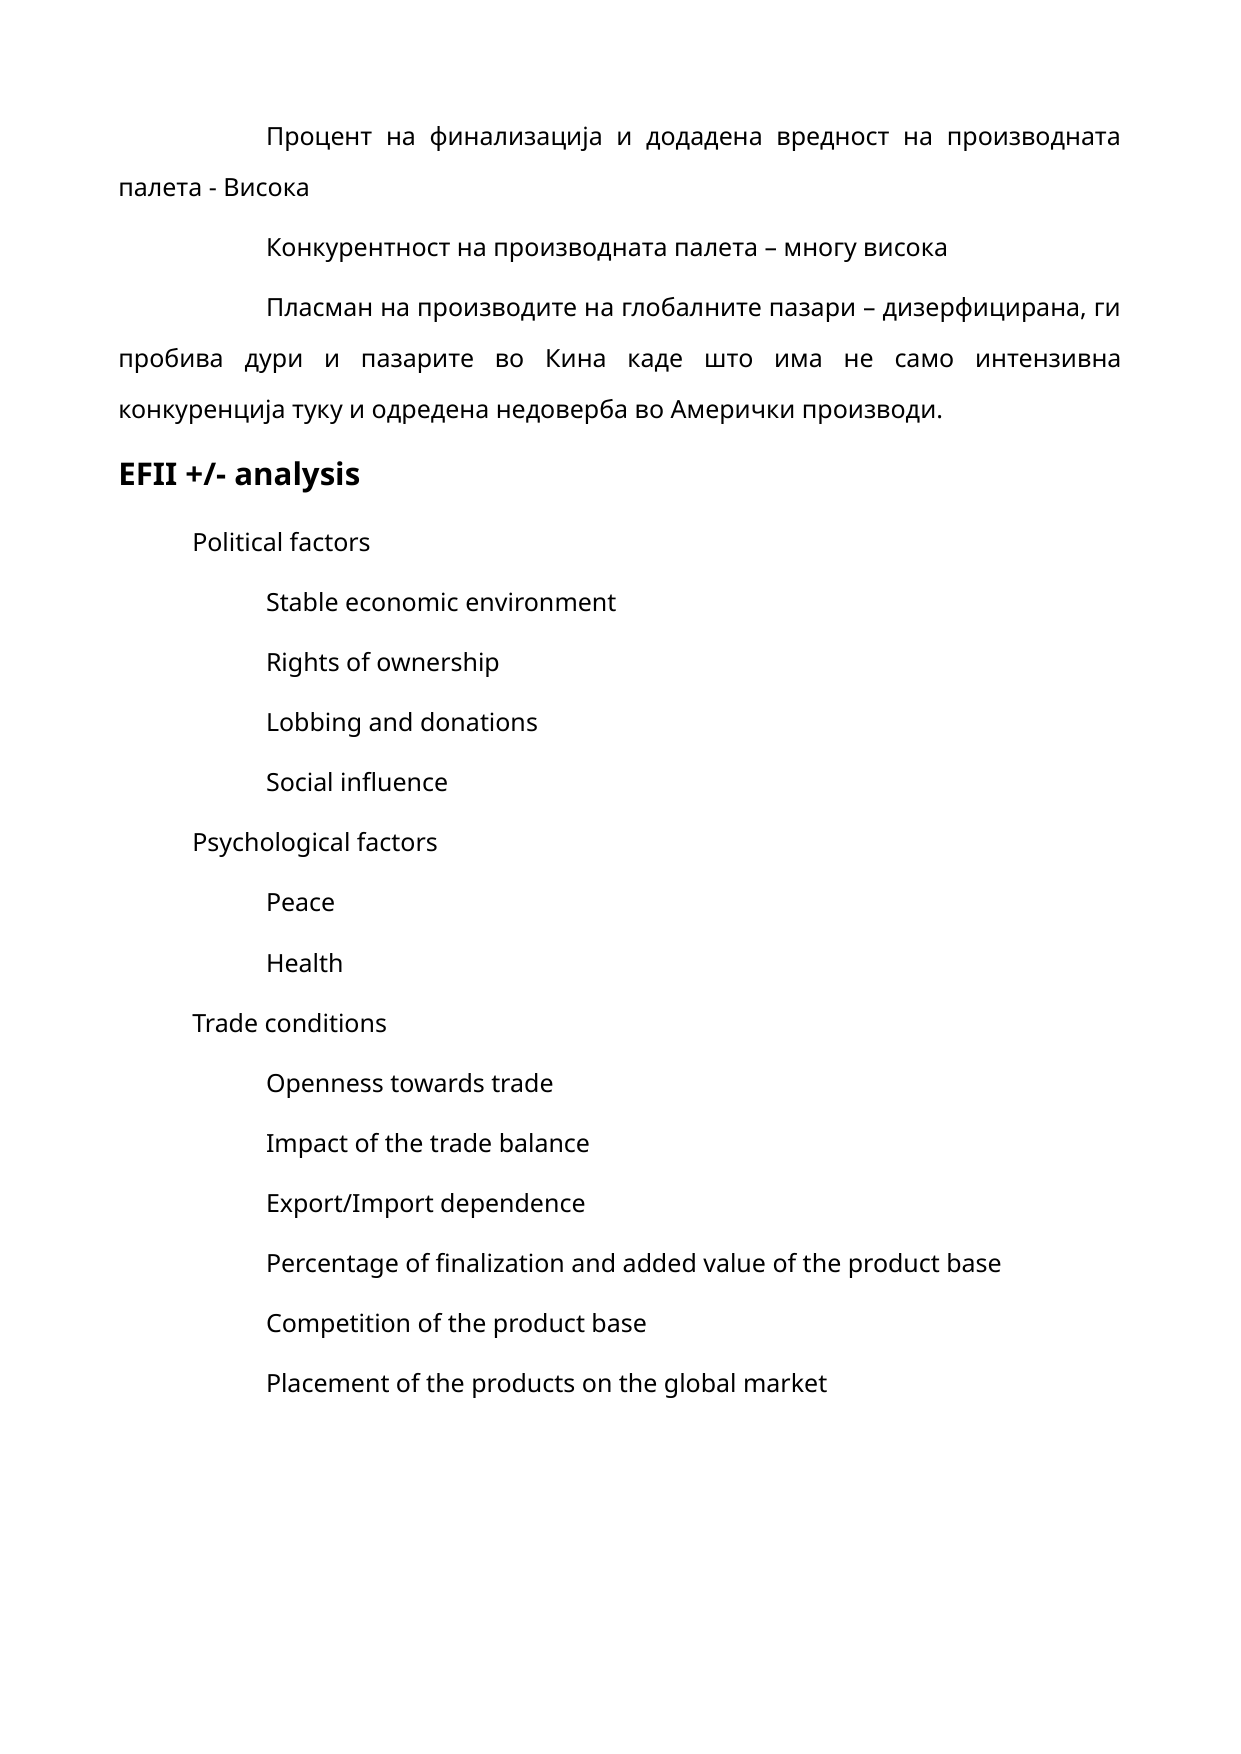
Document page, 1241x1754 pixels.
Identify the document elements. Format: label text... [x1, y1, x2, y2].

text Пласман на производите на глобалните пазари – дизерфицирана, ги пробива дури и пазарите во Кина каде што има не само интензивна конкуренција туку и одредена недоверба во Амерички производи. [118, 289, 1122, 426]
text Openness towards trade [118, 1065, 1122, 1099]
text Peace [118, 885, 1122, 919]
text Export/Import dependence [118, 1186, 1122, 1220]
text Social influence [118, 765, 1122, 799]
text Конкурентност на производната палета – многу висока [118, 229, 1122, 263]
text Political factors [118, 524, 1122, 558]
text Impact of the trade balance [118, 1126, 1122, 1159]
text Competition of the product base [118, 1306, 1122, 1340]
text Rights of ownership [118, 645, 1122, 679]
text Placement of the products on the global market [118, 1366, 1122, 1400]
text Lobbing and donations [118, 705, 1122, 739]
text Percentage of finalization and added value of the product base [118, 1246, 1122, 1280]
text Psychological factors [118, 825, 1122, 859]
text EFII +/- analysis [118, 452, 1122, 494]
text Stable economic environment [118, 584, 1122, 619]
text Health [118, 945, 1122, 979]
text Процент на финализација и додадена вредност на производната палета - Висока [118, 118, 1122, 203]
text Trade conditions [118, 1005, 1122, 1039]
